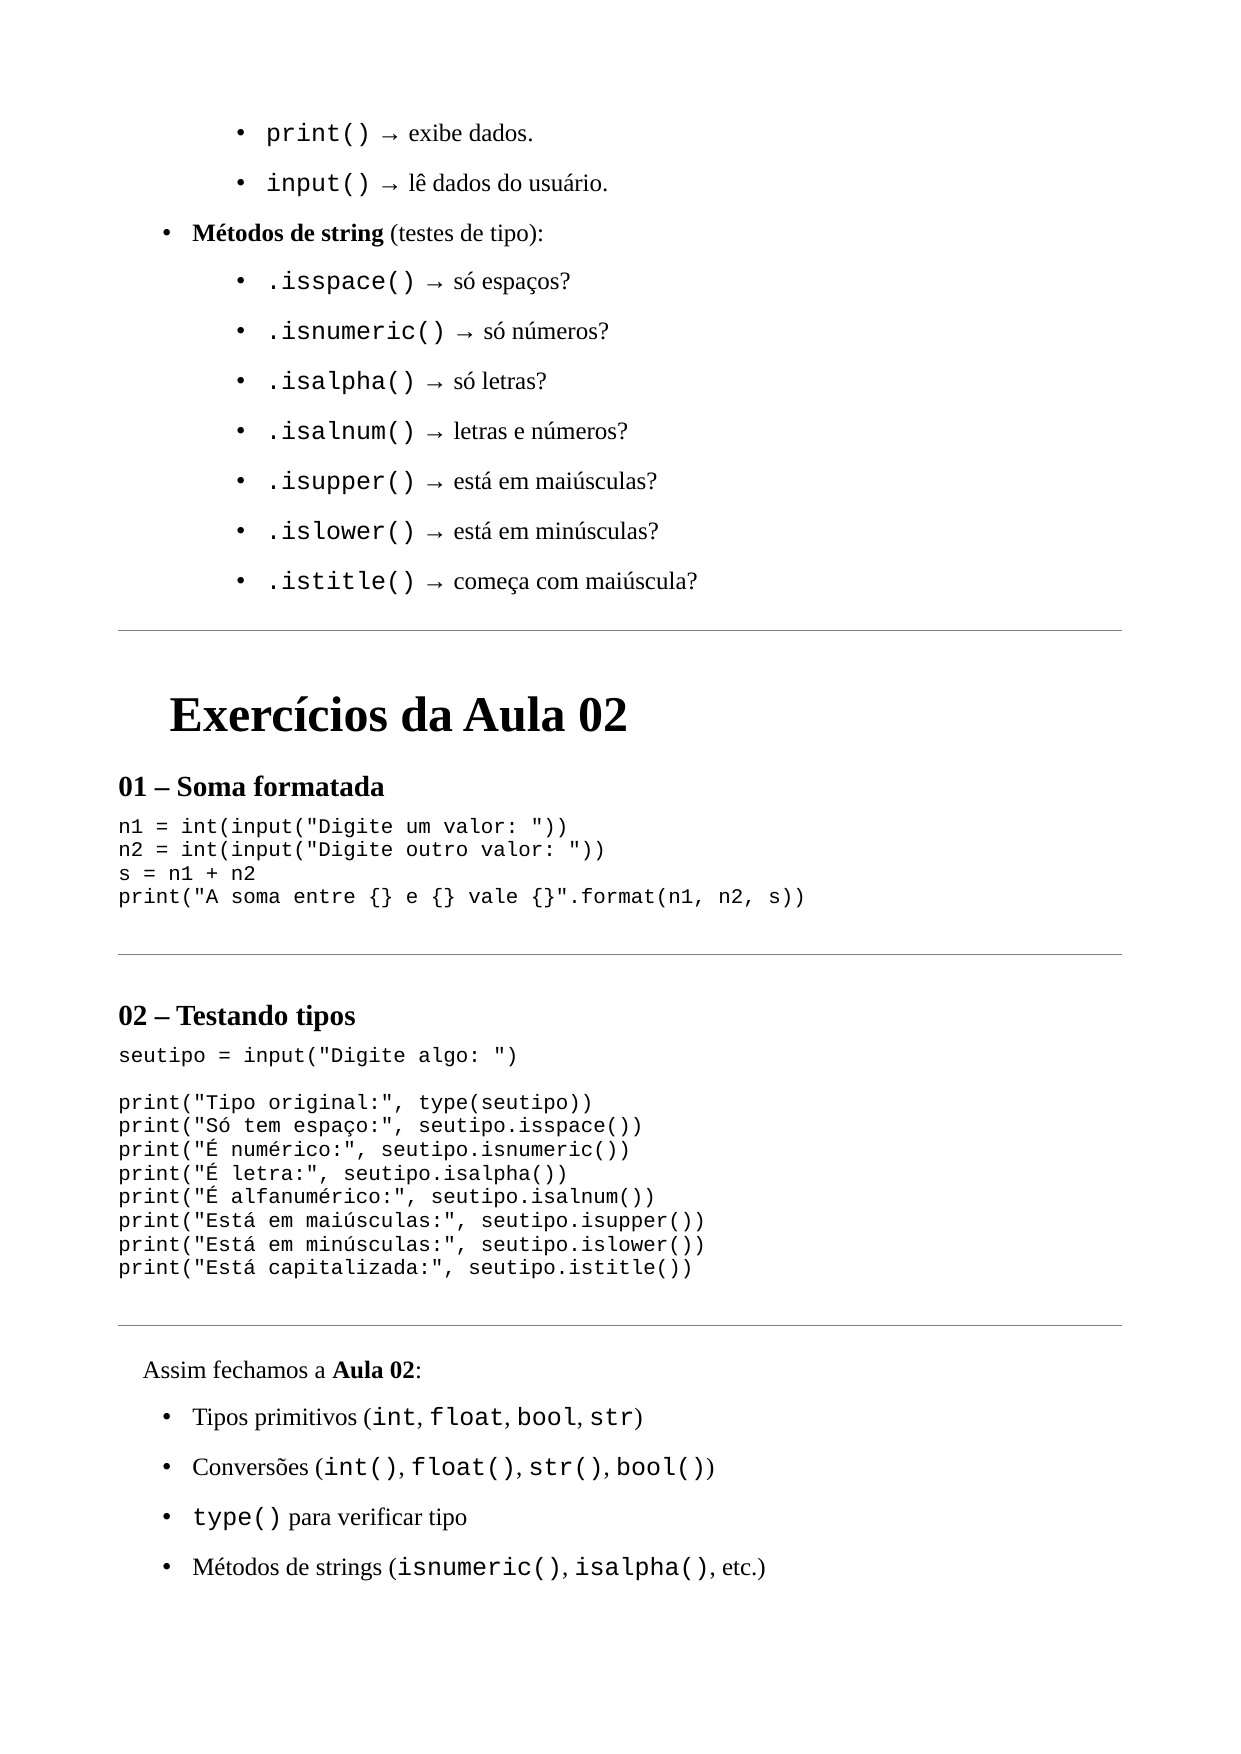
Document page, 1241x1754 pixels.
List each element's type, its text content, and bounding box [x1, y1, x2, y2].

list Métodos de strings (isnumeric(), isalpha(), etc.) [162, 1552, 1122, 1583]
text print("Está capitalizada:", seutipo.istitle()) [118, 1257, 1122, 1281]
text n2 = int(input("Digite outro valor: ")) [118, 839, 1122, 863]
text print("Está em maiúsculas:", seutipo.isupper()) [118, 1210, 1122, 1234]
list .isspace() → só espaços? [236, 266, 1122, 297]
subtitle 01 – Soma formatada [118, 769, 1122, 803]
list type() para verificar tipo [162, 1502, 1122, 1533]
subtitle 02 – Testando tipos [118, 998, 1122, 1032]
text print("É letra:", seutipo.isalpha()) [118, 1163, 1122, 1186]
subtitle 📝 Exercícios da Aula 02 [118, 685, 1122, 742]
list .istitle() → começa com maiúscula? [236, 566, 1122, 597]
list .isupper() → está em maiúsculas? [236, 466, 1122, 497]
list input() → lê dados do usuário. [236, 168, 1122, 199]
text ✅ Assim fechamos a Aula 02: [118, 1355, 1122, 1383]
text print("É numérico:", seutipo.isnumeric()) [118, 1139, 1122, 1163]
text s = n1 + n2 [118, 863, 1122, 887]
text print("É alfanumérico:", seutipo.isalnum()) [118, 1186, 1122, 1210]
text n1 = int(input("Digite um valor: ")) [118, 816, 1122, 839]
list .isnumeric() → só números? [236, 316, 1122, 347]
text print("Tipo original:", type(seutipo)) [118, 1092, 1122, 1116]
list .isalpha() → só letras? [236, 366, 1122, 397]
text print("A soma entre {} e {} vale {}".format(n1, n2, s)) [118, 887, 1122, 910]
text print("Está em minúsculas:", seutipo.islower()) [118, 1234, 1122, 1257]
list .islower() → está em minúsculas? [236, 516, 1122, 547]
list Conversões (int(), float(), str(), bool()) [162, 1452, 1122, 1483]
list .isalnum() → letras e números? [236, 416, 1122, 447]
list Métodos de string (testes de tipo): [162, 218, 1122, 247]
text print("Só tem espaço:", seutipo.isspace()) [118, 1116, 1122, 1139]
list Tipos primitivos (int, float, bool, str) [162, 1402, 1122, 1433]
text seutipo = input("Digite algo: ") [118, 1044, 1122, 1068]
list print() → exibe dados. [236, 118, 1122, 149]
